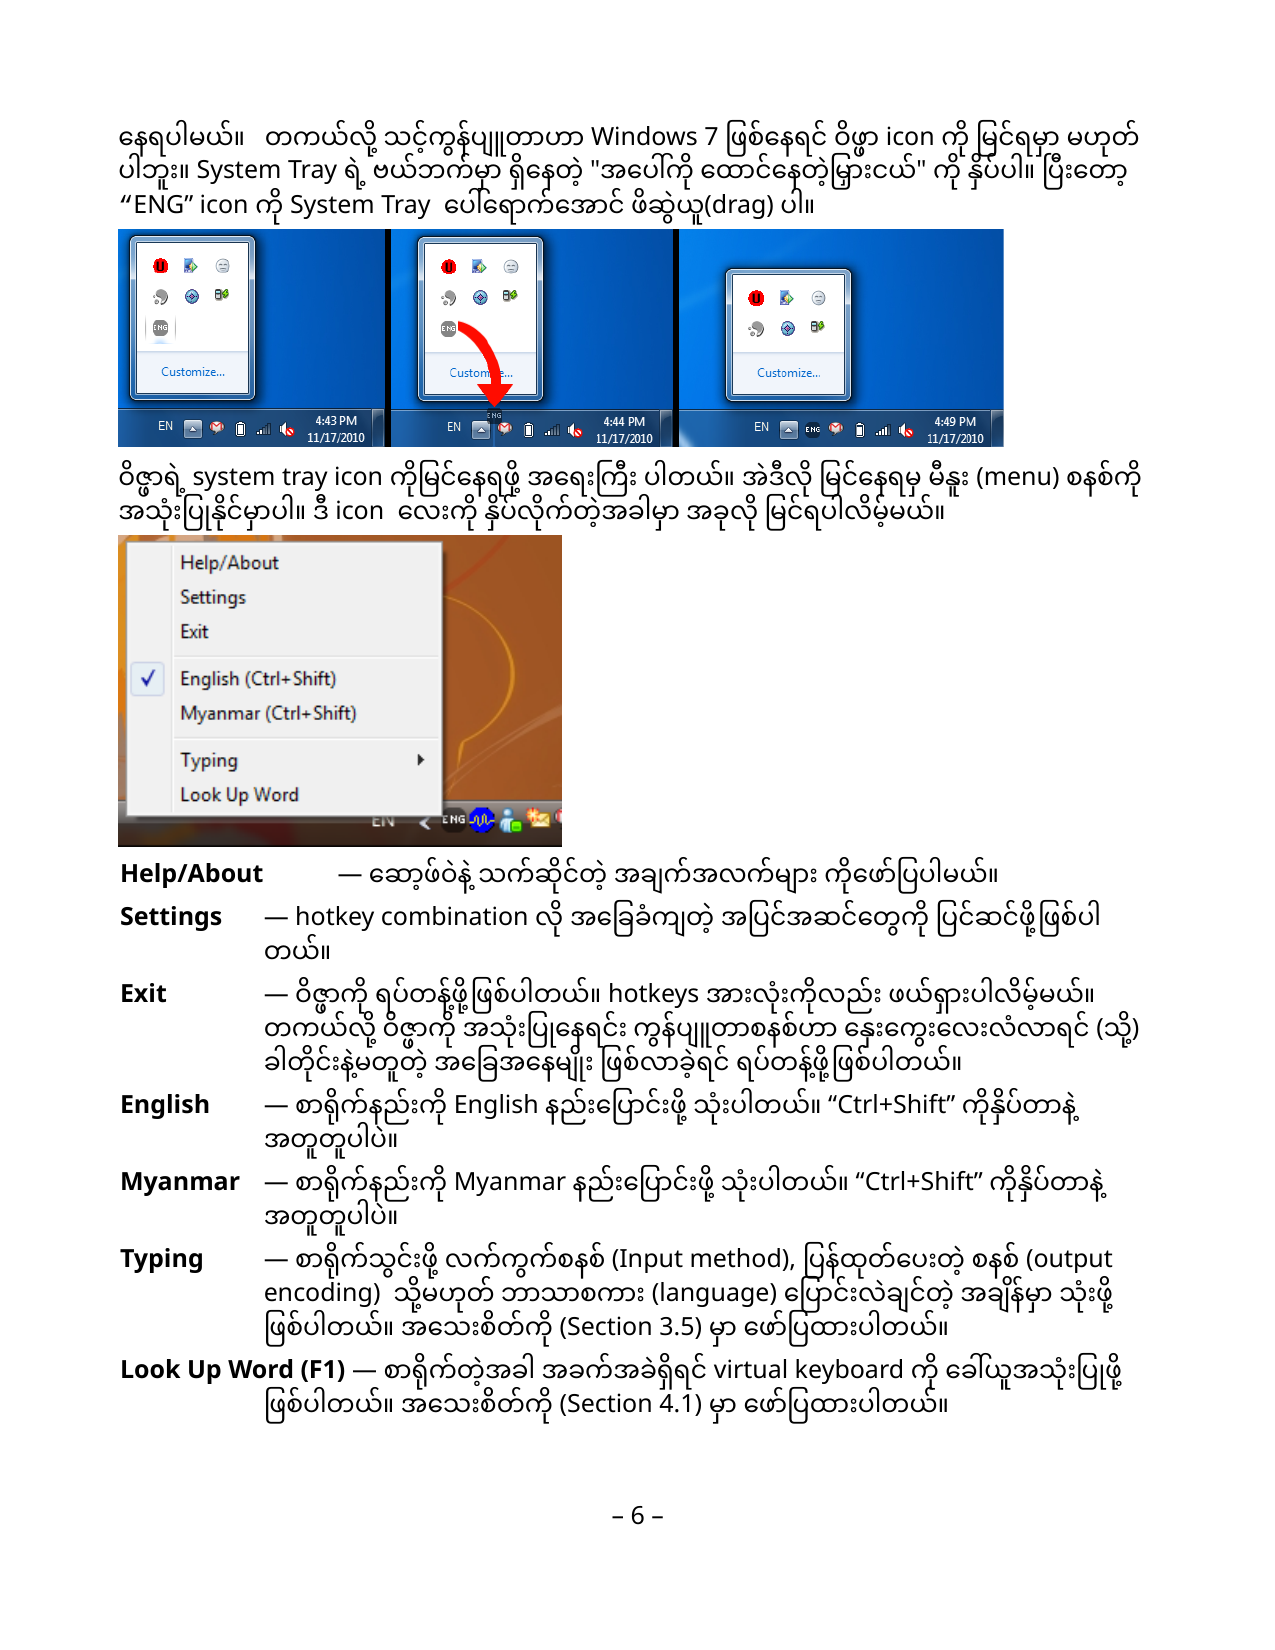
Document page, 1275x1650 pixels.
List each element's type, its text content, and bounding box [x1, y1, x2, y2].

text Exit — ဝိဇ္ဖာကို ရပ်တန့်ဖို့ဖြစ်ပါတယ်။ hotkeys အားလုံးကိုလည်း ဖယ်ရှားပါလိမ့်မယ်။ တကယ်လို့ ဝိဇ္ဖာကို အသုံးပြုနေရင်း ကွန်ပျူတာစနစ်ဟာ နှေးကွေးလေးလံလာရင် (သို့) ခါတိုင်းနဲ့မတူတဲ့ အခြေအနေမျိုး ဖြစ်လာခဲ့ရင် ရပ်တန့်ဖို့ဖြစ်ပါတယ်။ [120, 976, 1157, 1078]
text Typing — စာရိုက်သွင်းဖို့ လက်ကွက်စနစ် (Input method), ပြန်ထုတ်ပေးတဲ့ စနစ် (output encoding) သို့မဟုတ် ဘာသာစကား (language) ပြောင်းလဲချင်တဲ့ အချိန်မှာ သုံးဖို့ ဖြစ်ပါတယ်။ အသေးစိတ်ကို (Section 3.5) မှာ ဖော်ပြထားပါတယ်။ [120, 1241, 1157, 1343]
picture [118, 229, 1004, 447]
picture [118, 535, 562, 847]
text Settings — hotkey combination လို အခြေခံကျတဲ့ အပြင်အဆင်တွေကို ပြင်ဆင်ဖို့ဖြစ်ပါတယ်။ [120, 898, 1157, 967]
text ဝိဇ္ဖာရဲ့ system tray icon ကိုမြင်နေရဖို့ အရေးကြီး ပါတယ်။ အဲဒီလို မြင်နေရမှ မီနူး (menu) စနစ်ကို အသုံးပြုနိုင်မှာပါ။ ဒီ icon လေးကို နှိပ်လိုက်တဲ့အခါမှာ အခုလို မြင်ရပါလိမ့်မယ်။ [118, 229, 1157, 527]
text Myanmar — စာရိုက်နည်းကို Myanmar နည်းပြောင်းဖို့ သုံးပါတယ်။ “Ctrl+Shift” ကိုနှိပ်တာနဲ့ အတူတူပါပဲ။ [120, 1164, 1157, 1232]
text Look Up Word (F1) — စာရိုက်တဲ့အခါ အခက်အခဲရှိရင် virtual keyboard ကို ခေါ်ယူအသုံးပြုဖို့ ဖြစ်ပါတယ်။ အသေးစိတ်ကို (Section 4.1) မှာ ဖော်ပြထားပါတယ်။ [120, 1352, 1157, 1420]
text Help/About — ဆော့ဖ်ဝဲနဲ့ သက်ဆိုင်တဲ့ အချက်အလက်များ ကိုဖော်ပြပါမယ်။ [120, 536, 1157, 889]
text English — စာရိုက်နည်းကို English နည်းပြောင်းဖို့ သုံးပါတယ်။ “Ctrl+Shift” ကိုနှိပ်တာနဲ့ အတူတူပါပဲ။ [120, 1087, 1157, 1155]
text နေရပါမယ်။ တကယ်လို့ သင့်ကွန်ပျူတာဟာ Windows 7 ဖြစ်နေရင် ဝိဖ္ဖာ icon ကို မြင်ရမှာ မဟုတ်ပါဘူး။ System Tray ရဲ့ ဗယ်ဘက်မှာ ရှိနေတဲ့ "အပေါ်ကို ထောင်နေတဲ့မြှားငယ်" ကို နှိပ်ပါ။ ပြီးတော့ “ENG” icon ကို System Tray ပေါ်ရောက်အောင် ဖိဆွဲယူ(drag) ပါ။ [118, 118, 1157, 221]
